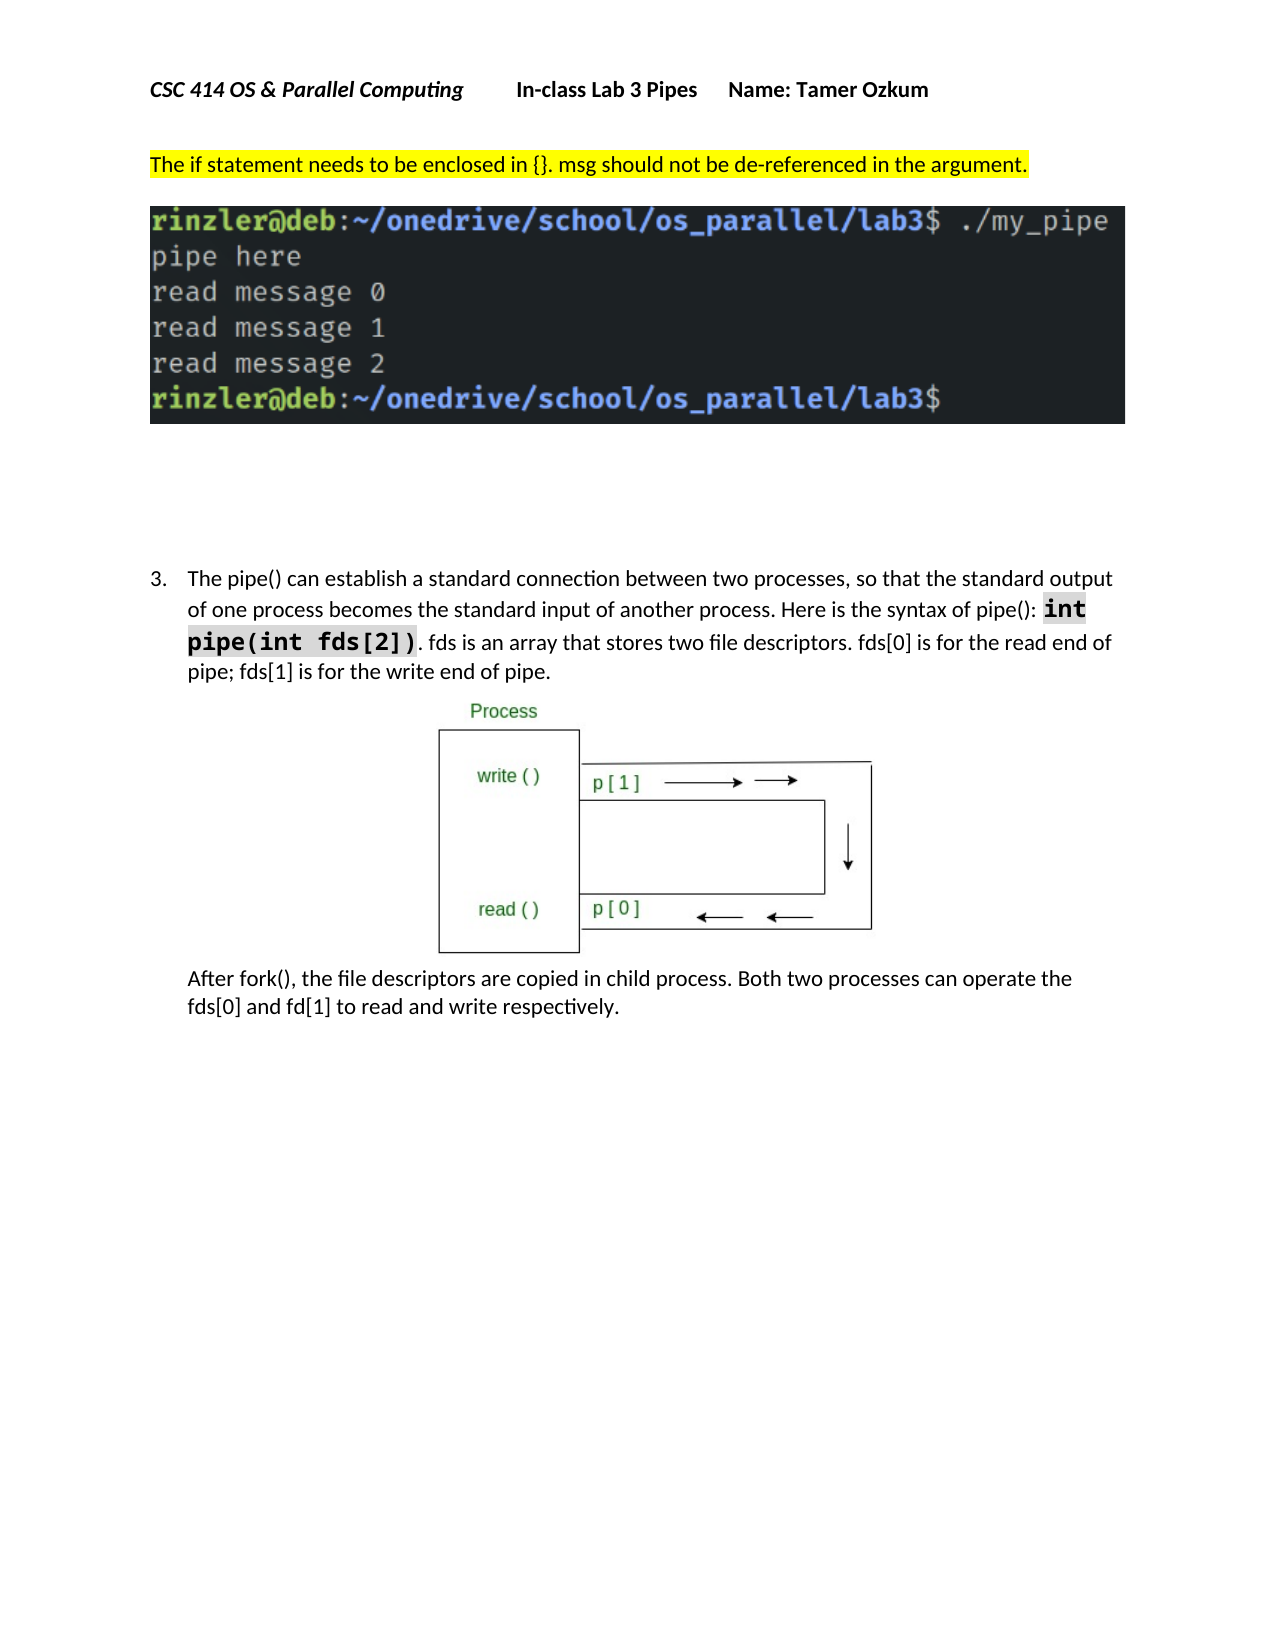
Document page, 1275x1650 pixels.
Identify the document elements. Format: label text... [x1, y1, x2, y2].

list The pipe() can establish a standard connection between two processes, so that the standard output of one process becomes the standard input of another process. Here is the syntax of pipe(): int pipe(int fds[2]). fds is an array that stores two file descriptors. fds[0] is for the read end of pipe; fds[1] is for the write end of pipe. [150, 564, 1125, 685]
text The if statement needs to be enclosed in {}. msg should not be de-referenced in the argument. [150, 150, 1125, 178]
picture [427, 685, 885, 965]
picture [150, 206, 1125, 424]
text After fork(), the file descriptors are copied in child process. Both two processes can operate the fds[0] and fd[1] to read and write respectively. [187, 964, 1125, 1020]
